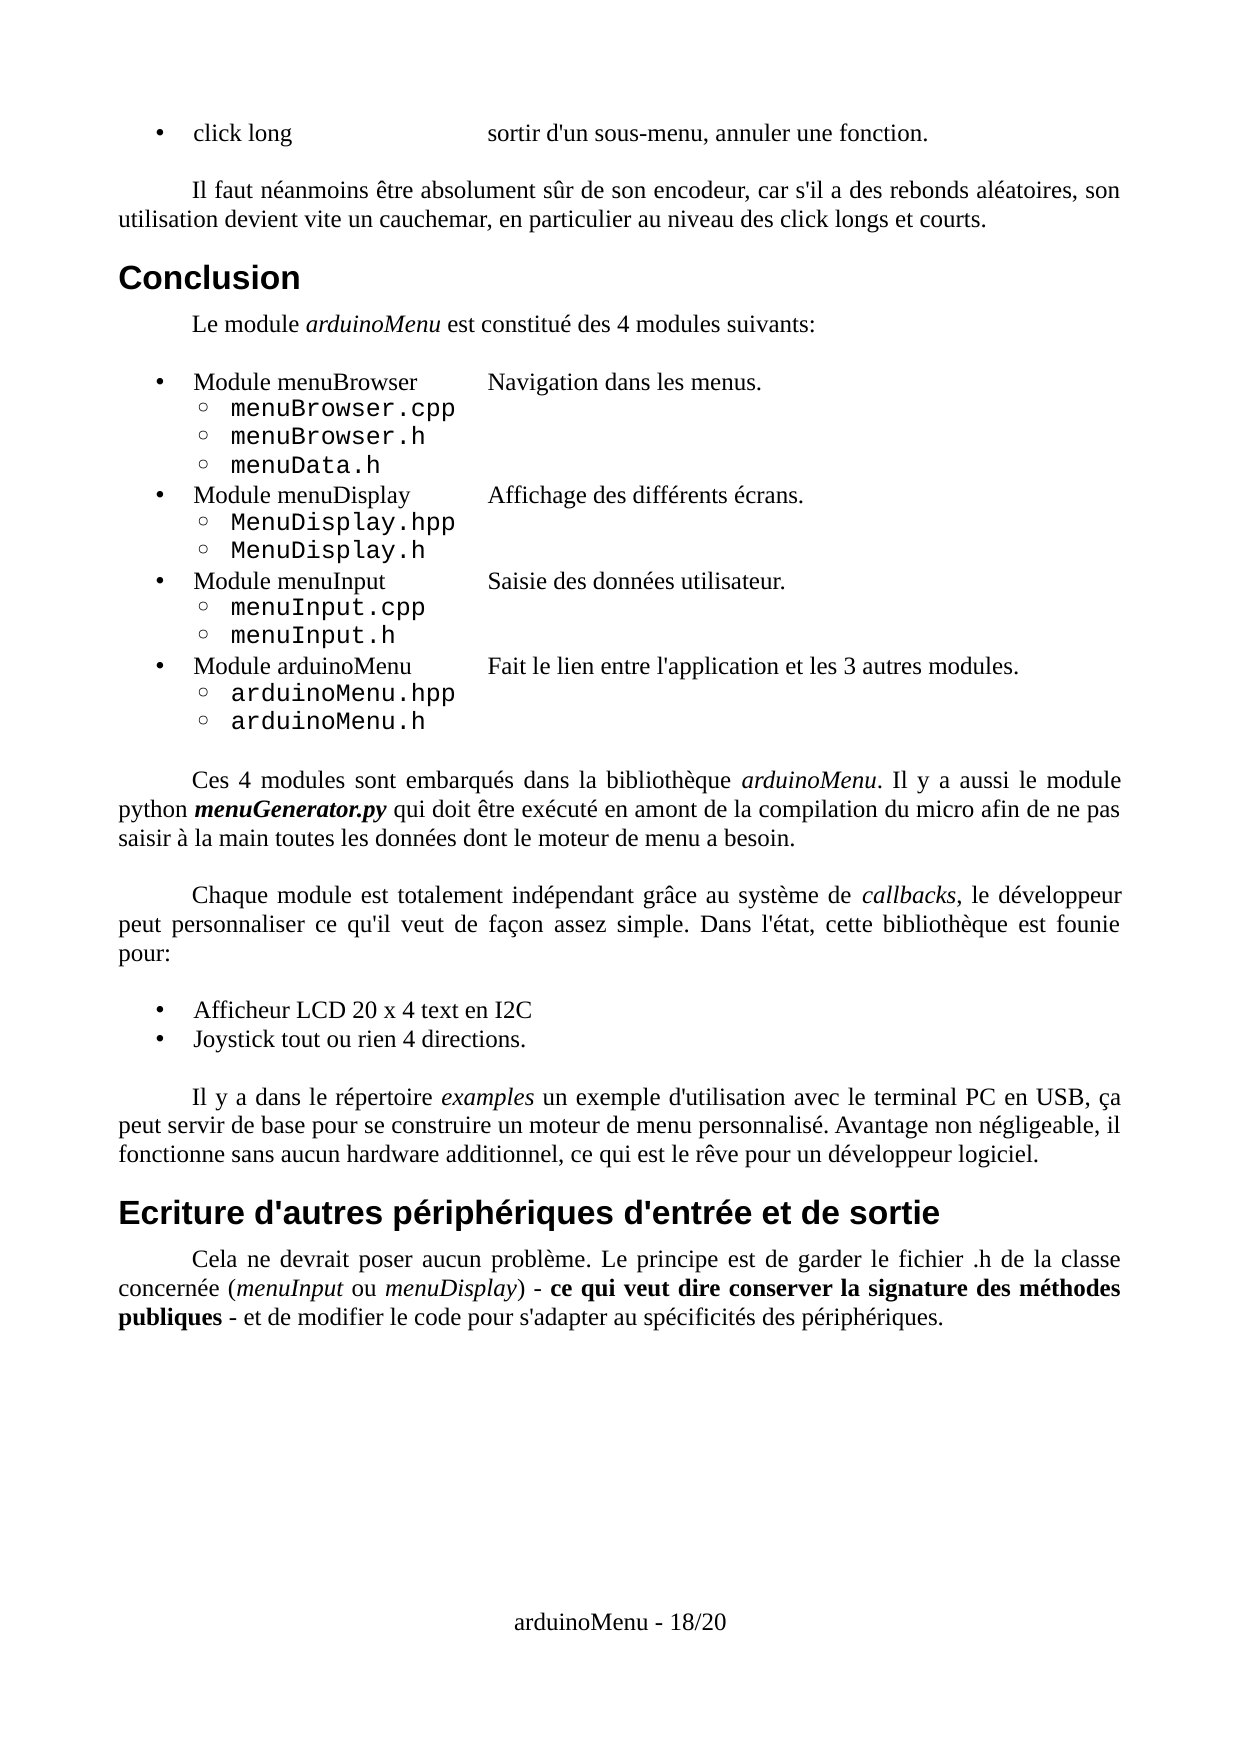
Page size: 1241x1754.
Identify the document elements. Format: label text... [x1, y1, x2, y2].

text Il faut néanmoins être absolument sûr de son encodeur, car s'il a des rebonds aléatoires, son utilisation devient vite un cauchemar, en particulier au niveau des click longs et courts. [118, 176, 1122, 233]
list Module menuInput Saisie des données utilisateur. [156, 566, 1122, 595]
list menuData.h [193, 452, 1122, 481]
text Il y a dans le répertoire examples un exemple d'utilisation avec le terminal PC en USB, ça peut servir de base pour se construire un moteur de menu personnalisé. Avantage non négligeable, il fonctionne sans aucun hardware additionnel, ce qui est le rêve pour un développeur logiciel. [118, 1082, 1122, 1168]
list menuBrowser.h [193, 424, 1122, 452]
list menuInput.cpp [193, 595, 1122, 623]
list MenuDisplay.h [193, 538, 1122, 566]
list Module menuDisplay Affichage des différents écrans. [156, 481, 1122, 509]
list Afficheur LCD 20 x 4 text en I2C [156, 996, 1122, 1024]
text Cela ne devrait poser aucun problème. Le principe est de garder le fichier .h de la classe concernée (menuInput ou menuDisplay) - ce qui veut dire conserver la signature des méthodes publiques - et de modifier le code pour s'adapter au spécificités des périphériques. [118, 1244, 1122, 1330]
list MenuDisplay.hpp [193, 509, 1122, 538]
list menuInput.h [193, 623, 1122, 651]
text Le module arduinoMenu est constitué des 4 modules suivants: [118, 309, 1122, 338]
list menuBrowser.cpp [193, 396, 1122, 424]
list Module arduinoMenu Fait le lien entre l'application et les 3 autres modules. [156, 651, 1122, 680]
subtitle Conclusion [118, 258, 1122, 297]
list Module menuBrowser Navigation dans les menus. [156, 367, 1122, 396]
list arduinoMenu.h [193, 708, 1122, 737]
list arduinoMenu.hpp [193, 680, 1122, 708]
list click long sortir d'un sous-menu, annuler une fonction. [156, 118, 1122, 147]
list Joystick tout ou rien 4 directions. [156, 1024, 1122, 1053]
subtitle Ecriture d'autres périphériques d'entrée et de sortie [118, 1193, 1122, 1232]
text Chaque module est totalement indépendant grâce au système de callbacks, le développeur peut personnaliser ce qu'il veut de façon assez simple. Dans l'état, cette bibliothèque est founie pour: [118, 881, 1122, 967]
text Ces 4 modules sont embarqués dans la bibliothèque arduinoMenu. Il y a aussi le module python menuGenerator.py qui doit être exécuté en amont de la compilation du micro afin de ne pas saisir à la main toutes les données dont le moteur de menu a besoin. [118, 766, 1122, 852]
